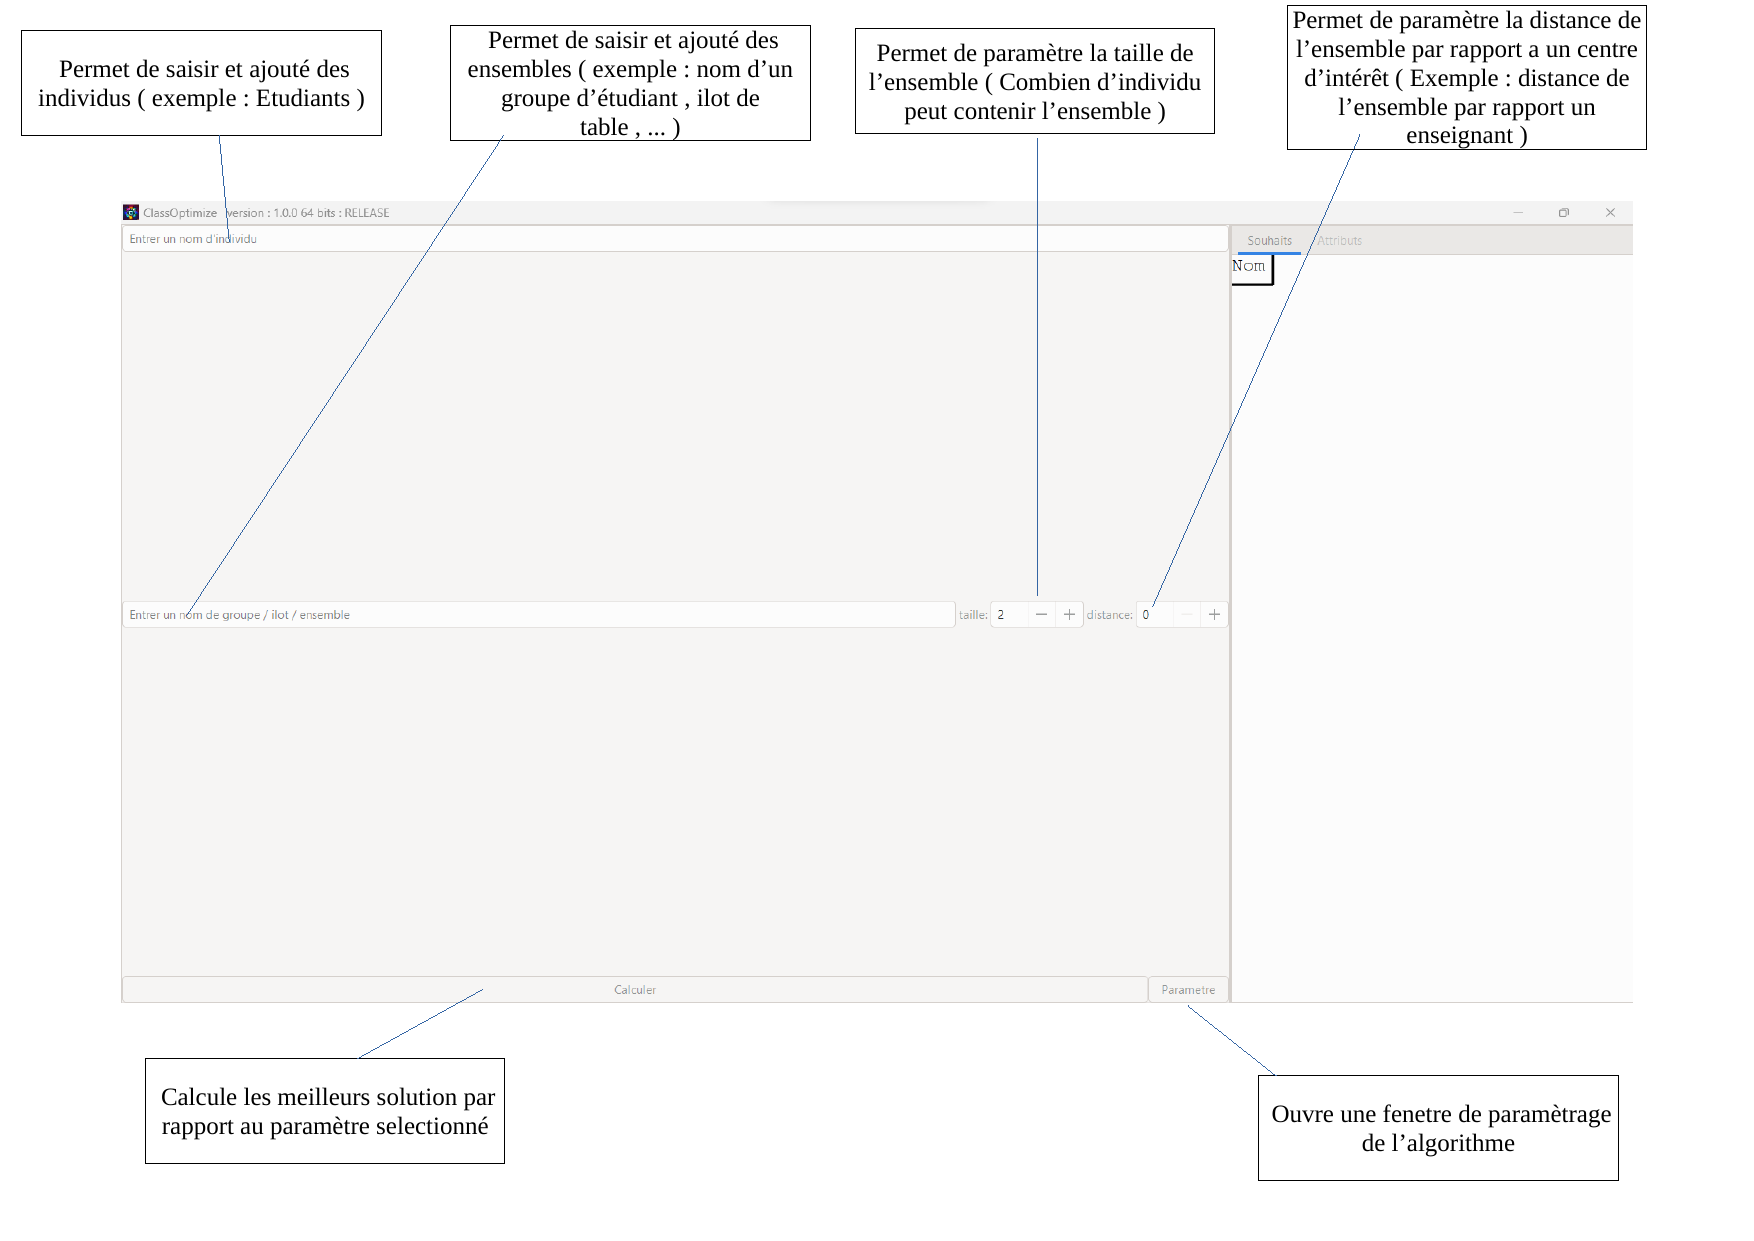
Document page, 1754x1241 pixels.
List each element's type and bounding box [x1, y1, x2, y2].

picture [121, 201, 1633, 1003]
